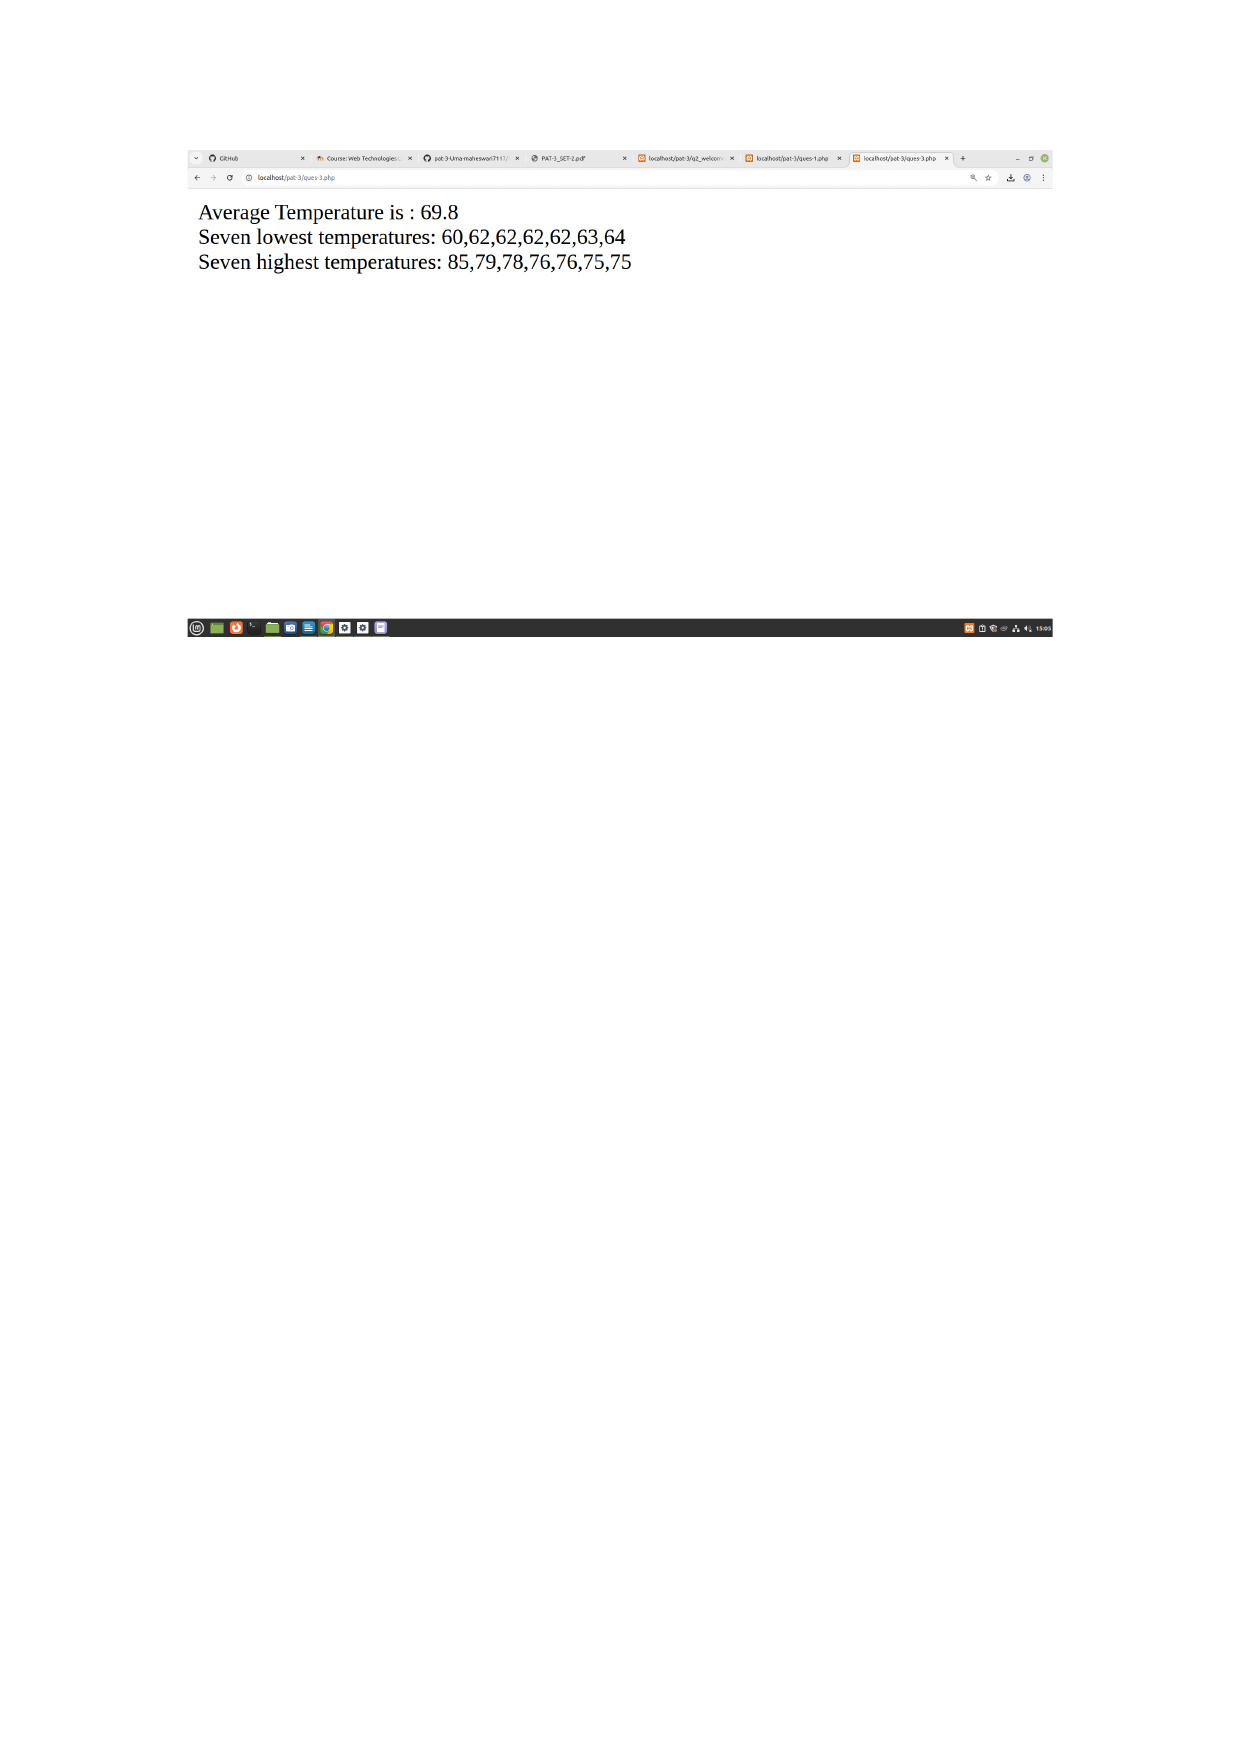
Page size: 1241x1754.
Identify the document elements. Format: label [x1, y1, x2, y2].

picture [187, 150, 1053, 637]
